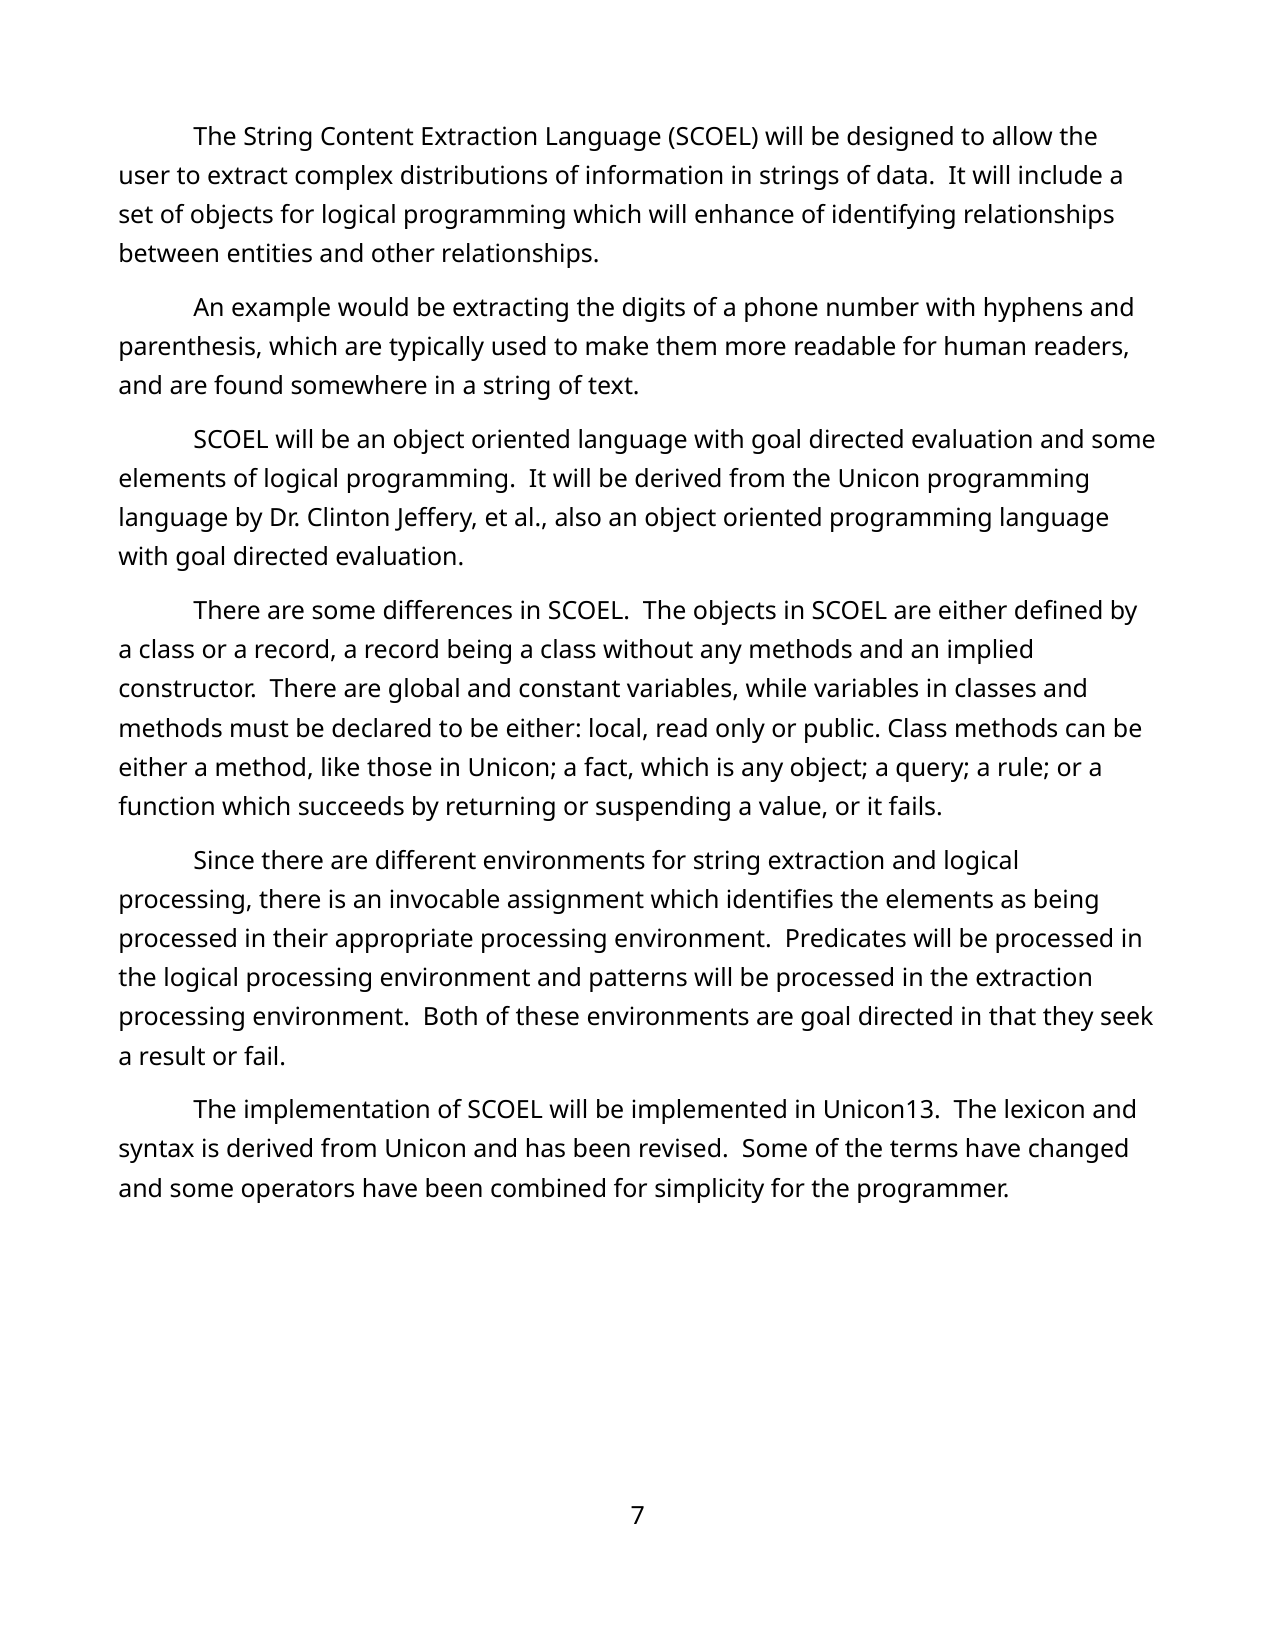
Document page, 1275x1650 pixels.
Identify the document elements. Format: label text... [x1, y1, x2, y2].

text SCOEL will be an object oriented language with goal directed evaluation and some elements of logical programming. It will be derived from the Unicon programming language by Dr. Clinton Jeffery, et al., also an object oriented programming language with goal directed evaluation. [118, 421, 1157, 573]
text The implementation of SCOEL will be implemented in Unicon13. The lexicon and syntax is derived from Unicon and has been revised. Some of the terms have changed and some operators have been combined for simplicity for the programmer. [118, 1092, 1157, 1204]
text Since there are different environments for string extraction and logical processing, there is an invocable assignment which identifies the elements as being processed in their appropriate processing environment. Predicates will be processed in the logical processing environment and patterns will be processed in the extraction processing environment. Both of these environments are goal directed in that they seek a result or fail. [118, 842, 1157, 1072]
text An example would be extracting the digits of a phone number with hyphens and parenthesis, which are typically used to make them more readable for human readers, and are found somewhere in a string of text. [118, 289, 1157, 402]
text The String Content Extraction Language (SCOEL) will be designed to allow the user to extract complex distributions of information in strings of data. It will include a set of objects for logical programming which will enhance of identifying relationships between entities and other relationships. [118, 118, 1157, 270]
text There are some differences in SCOEL. The objects in SCOEL are either defined by a class or a record, a record being a class without any methods and an implied constructor. There are global and constant variables, while variables in classes and methods must be declared to be either: local, read only or public. Class methods can be either a method, like those in Unicon; a fact, which is any object; a query; a rule; or a function which succeeds by returning or suspending a value, or it fails. [118, 593, 1157, 823]
